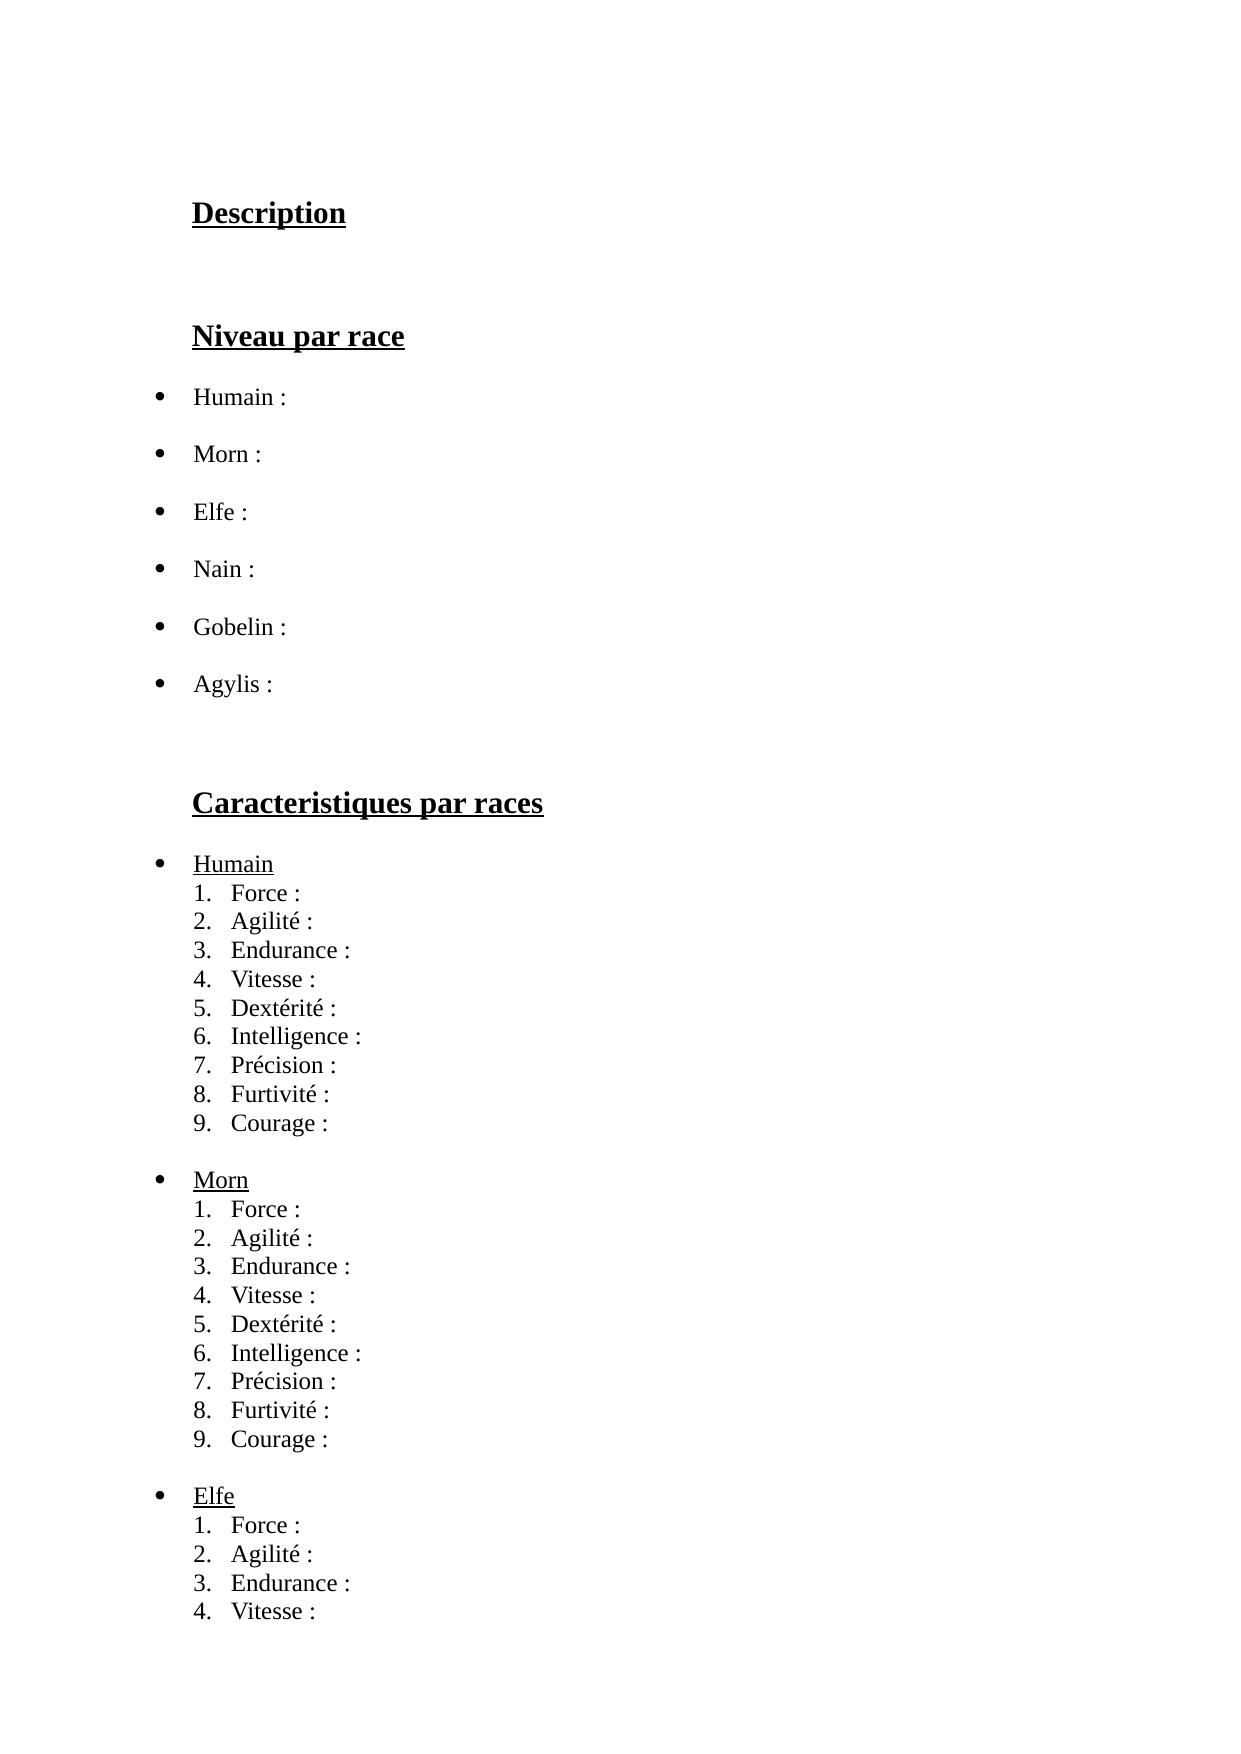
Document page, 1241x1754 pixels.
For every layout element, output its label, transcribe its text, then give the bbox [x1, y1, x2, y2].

text Caracteristiques par races [118, 784, 1122, 820]
list Précision : [193, 1366, 1122, 1395]
list Furtivité : [193, 1395, 1122, 1424]
list Agilité : [193, 1223, 1122, 1251]
list Force : [193, 878, 1122, 906]
list Précision : [193, 1050, 1122, 1079]
list Agilité : [193, 1539, 1122, 1568]
list Endurance : [193, 1568, 1122, 1596]
list Force : [193, 1194, 1122, 1223]
list Nain : [156, 554, 1122, 583]
list Humain : [156, 382, 1122, 410]
list Agylis : [156, 669, 1122, 698]
list Intelligence : [193, 1021, 1122, 1050]
list Endurance : [193, 935, 1122, 964]
list Gobelin : [156, 612, 1122, 640]
list Force : [193, 1510, 1122, 1539]
text Niveau par race [118, 317, 1122, 353]
list Humain [156, 849, 1122, 878]
list Intelligence : [193, 1338, 1122, 1366]
list Vitesse : [193, 1596, 1122, 1625]
list Dextérité : [193, 1309, 1122, 1338]
list Dextérité : [193, 993, 1122, 1021]
list Elfe [156, 1481, 1122, 1510]
list Vitesse : [193, 964, 1122, 993]
list Courage : [193, 1424, 1122, 1453]
list Endurance : [193, 1251, 1122, 1280]
list Courage : [193, 1108, 1122, 1136]
list Agilité : [193, 906, 1122, 935]
list Vitesse : [193, 1280, 1122, 1309]
list Furtivité : [193, 1079, 1122, 1108]
list Morn [156, 1165, 1122, 1194]
list Morn : [156, 439, 1122, 468]
text Description [118, 195, 1122, 231]
list Elfe : [156, 497, 1122, 525]
